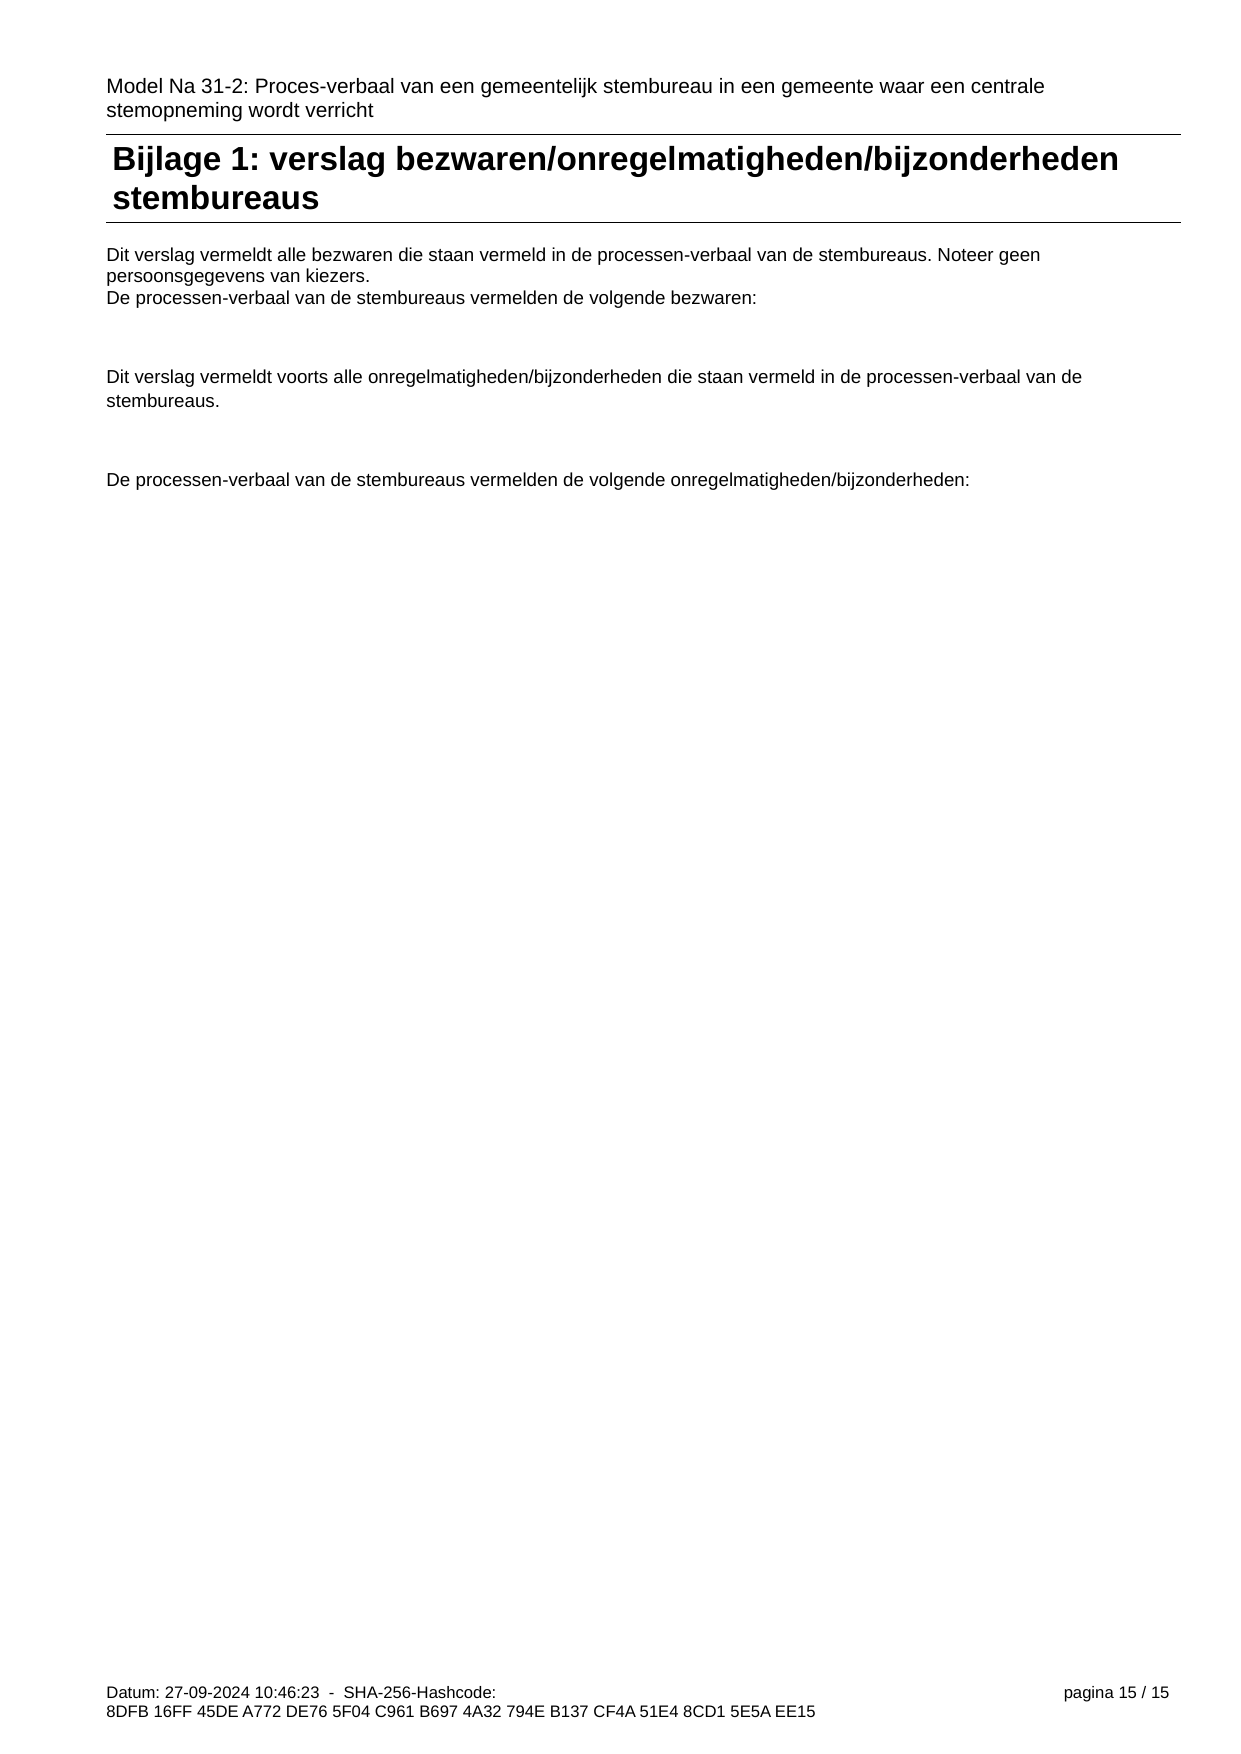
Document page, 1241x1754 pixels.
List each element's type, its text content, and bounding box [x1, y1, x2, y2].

table_header Bijlage 1: verslag bezwaren/onregelmatigheden/bijzonderheden stembureaus [106, 135, 1181, 222]
text De processen‑verbaal van de stembureaus vermelden de volgende bezwaren: [106, 287, 1181, 308]
text Dit verslag vermeldt voorts alle onregelmatigheden/bijzonderheden die staan vermeld in de processen‑verbaal van de stembureaus. [106, 366, 1181, 412]
text De processen‑verbaal van de stembureaus vermelden de volgende onregelmatigheden/bijzonderheden: [106, 469, 1181, 491]
text Dit verslag vermeldt alle bezwaren die staan vermeld in de processen‑verbaal van de stembureaus. Noteer geen persoonsgegevens van kiezers. [106, 244, 1181, 287]
